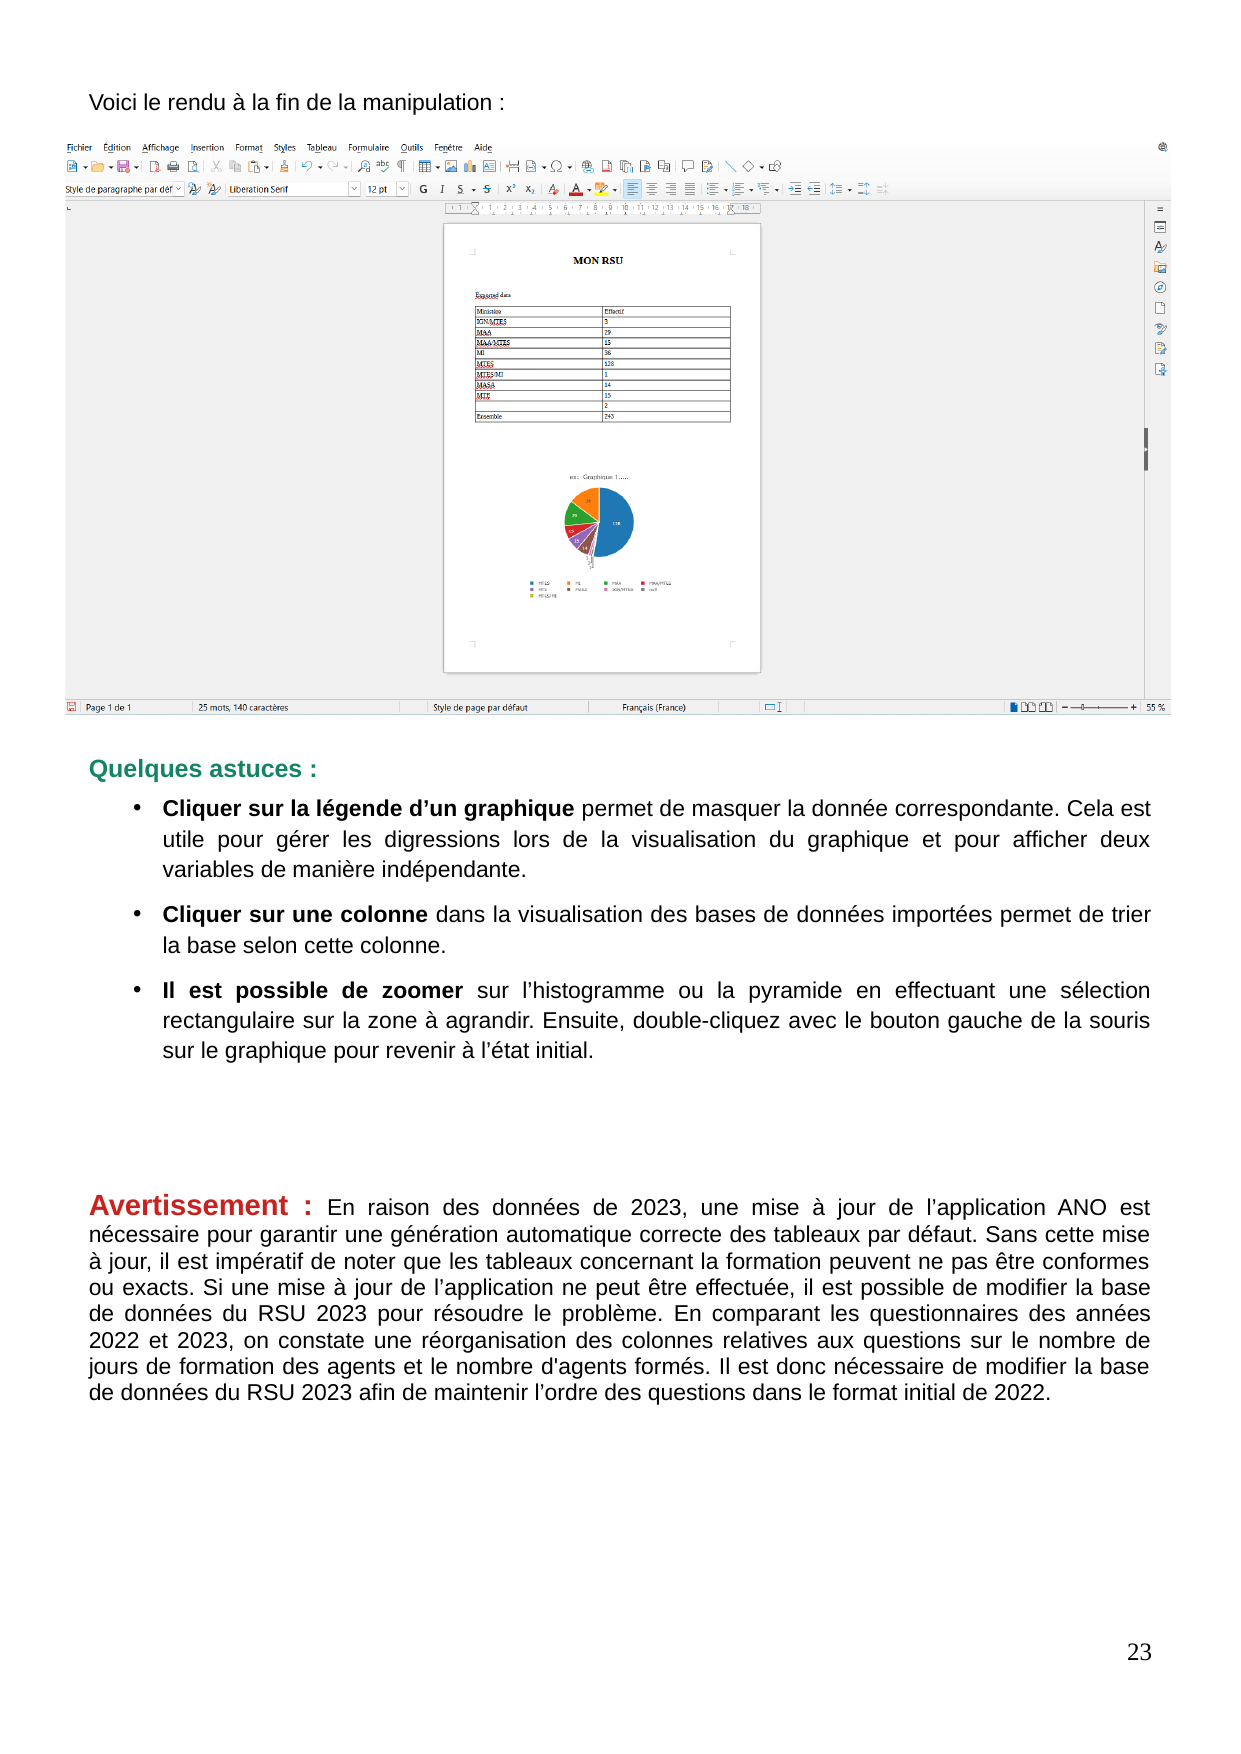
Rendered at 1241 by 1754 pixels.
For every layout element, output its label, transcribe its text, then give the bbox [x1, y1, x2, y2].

subtitle Quelques astuces : [88, 754, 1152, 783]
picture [65, 141, 1171, 715]
text Voici le rendu à la fin de la manipulation : [88, 88, 1152, 115]
list Cliquer sur une colonne dans la visualisation des bases de données importées permet de trier la base selon cette colonne. [133, 901, 1152, 958]
list Il est possible de zoomer sur l’histogramme ou la pyramide en effectuant une sélection rectangulaire sur la zone à agrandir. Ensuite, double-cliquez avec le bouton gauche de la souris sur le graphique pour revenir à l’état initial. [133, 977, 1152, 1064]
text Avertissement : En raison des données de 2023, une mise à jour de l’application ANO est nécessaire pour garantir une génération automatique correcte des tableaux par défaut. Sans cette mise à jour, il est impératif de noter que les tableaux concernant la formation peuvent ne pas être conformes ou exacts. Si une mise à jour de l’application ne peut être effectuée, il est possible de modifier la base de données du RSU 2023 pour résoudre le problème. En comparant les questionnaires des années 2022 et 2023, on constate une réorganisation des colonnes relatives aux questions sur le nombre de jours de formation des agents et le nombre d'agents formés. Il est donc nécessaire de modifier la base de données du RSU 2023 afin de maintenir l’ordre des questions dans le format initial de 2022. [88, 1188, 1152, 1406]
list Cliquer sur la légende d’un graphique permet de masquer la donnée correspondante. Cela est utile pour gérer les digressions lors de la visualisation du graphique et pour afficher deux variables de manière indépendante. [133, 795, 1152, 883]
